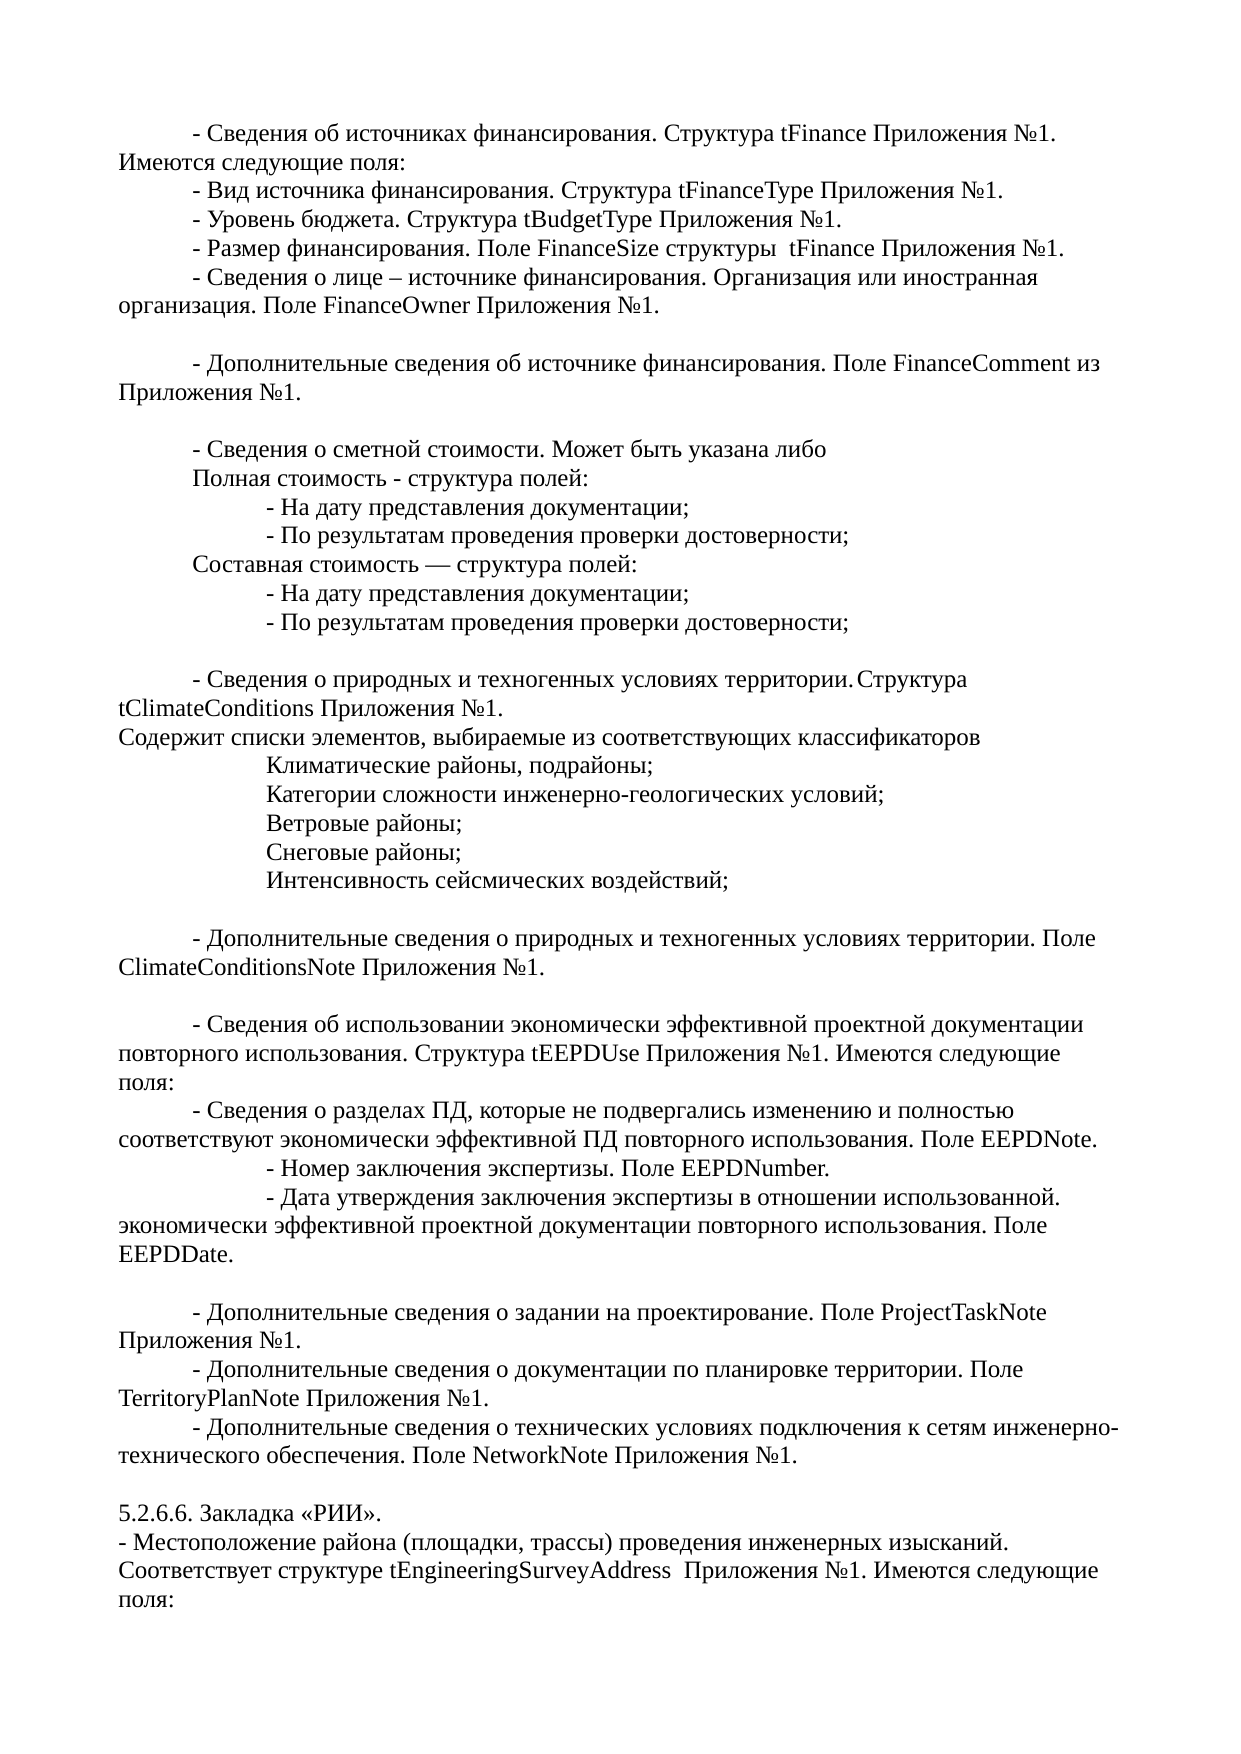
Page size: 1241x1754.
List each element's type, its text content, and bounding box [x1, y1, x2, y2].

text - Дата утверждения заключения экспертизы в отношении использованной. экономически эффективной проектной документации повторного использования. Поле EEPDDate. [118, 1182, 1122, 1268]
text - Дополнительные сведения об источнике финансирования. Поле FinanceComment из Приложения №1. [118, 348, 1122, 406]
text - По результатам проведения проверки достоверности; [118, 607, 1122, 636]
text Содержит списки элементов, выбираемые из соответствующих классификаторов [118, 722, 1122, 751]
text Интенсивность сейсмических воздействий; [118, 866, 1122, 894]
text - Сведения о разделах ПД, которые не подвергались изменению и полностью соответствуют экономически эффективной ПД повторного использования. Поле EEPDNote. [118, 1096, 1122, 1153]
text - Уровень бюджета. Структура tBudgetType Приложения №1. [118, 204, 1122, 233]
text - Дополнительные сведения о документации по планировке территории. Поле TerritoryPlanNote Приложения №1. [118, 1354, 1122, 1412]
text - Размер финансирования. Поле FinanceSize структуры tFinance Приложения №1. [118, 233, 1122, 262]
text - Сведения о природных и техногенных условиях территории. Структура tClimateConditions Приложения №1. [118, 664, 1122, 722]
text - На дату представления документации; [118, 492, 1122, 521]
text - Сведения об использовании экономически эффективной проектной документации повторного использования. Структура tEEPDUse Приложения №1. Имеются следующие поля: [118, 1009, 1122, 1096]
text - Дополнительные сведения о задании на проектирование. Поле ProjectTaskNote Приложения №1. [118, 1297, 1122, 1354]
text - Местоположение района (площадки, трассы) проведения инженерных изысканий. Соответствует структуре tEngineeringSurveyAddress Приложения №1. Имеются следующие поля: [118, 1527, 1122, 1613]
text Полная стоимость - структура полей: [118, 463, 1122, 492]
text - По результатам проведения проверки достоверности; [118, 521, 1122, 549]
text Составная стоимость — структура полей: [118, 549, 1122, 578]
text - Дополнительные сведения о природных и техногенных условиях территории. Поле ClimateConditionsNote Приложения №1. [118, 923, 1122, 981]
text Климатические районы, подрайоны; [118, 751, 1122, 779]
text - Сведения о лице – источнике финансирования. Организация или иностранная организация. Поле FinanceOwner Приложения №1. [118, 262, 1122, 319]
text - Сведения о сметной стоимости. Может быть указана либо [118, 434, 1122, 463]
text 5.2.6.6. Закладка «РИИ». [118, 1498, 1122, 1527]
text Снеговые районы; [118, 837, 1122, 866]
text - Вид источника финансирования. Структура tFinanceType Приложения №1. [118, 176, 1122, 204]
text Категории сложности инженерно-геологических условий; [118, 779, 1122, 808]
text - Дополнительные сведения о технических условиях подключения к сетям инженерно-технического обеспечения. Поле NetworkNote Приложения №1. [118, 1412, 1122, 1469]
text - Сведения об источниках финансирования. Структура tFinance Приложения №1. Имеются следующие поля: [118, 118, 1122, 176]
text - Номер заключения экспертизы. Поле EEPDNumber. [118, 1153, 1122, 1182]
text Ветровые районы; [118, 808, 1122, 837]
text - На дату представления документации; [118, 578, 1122, 607]
